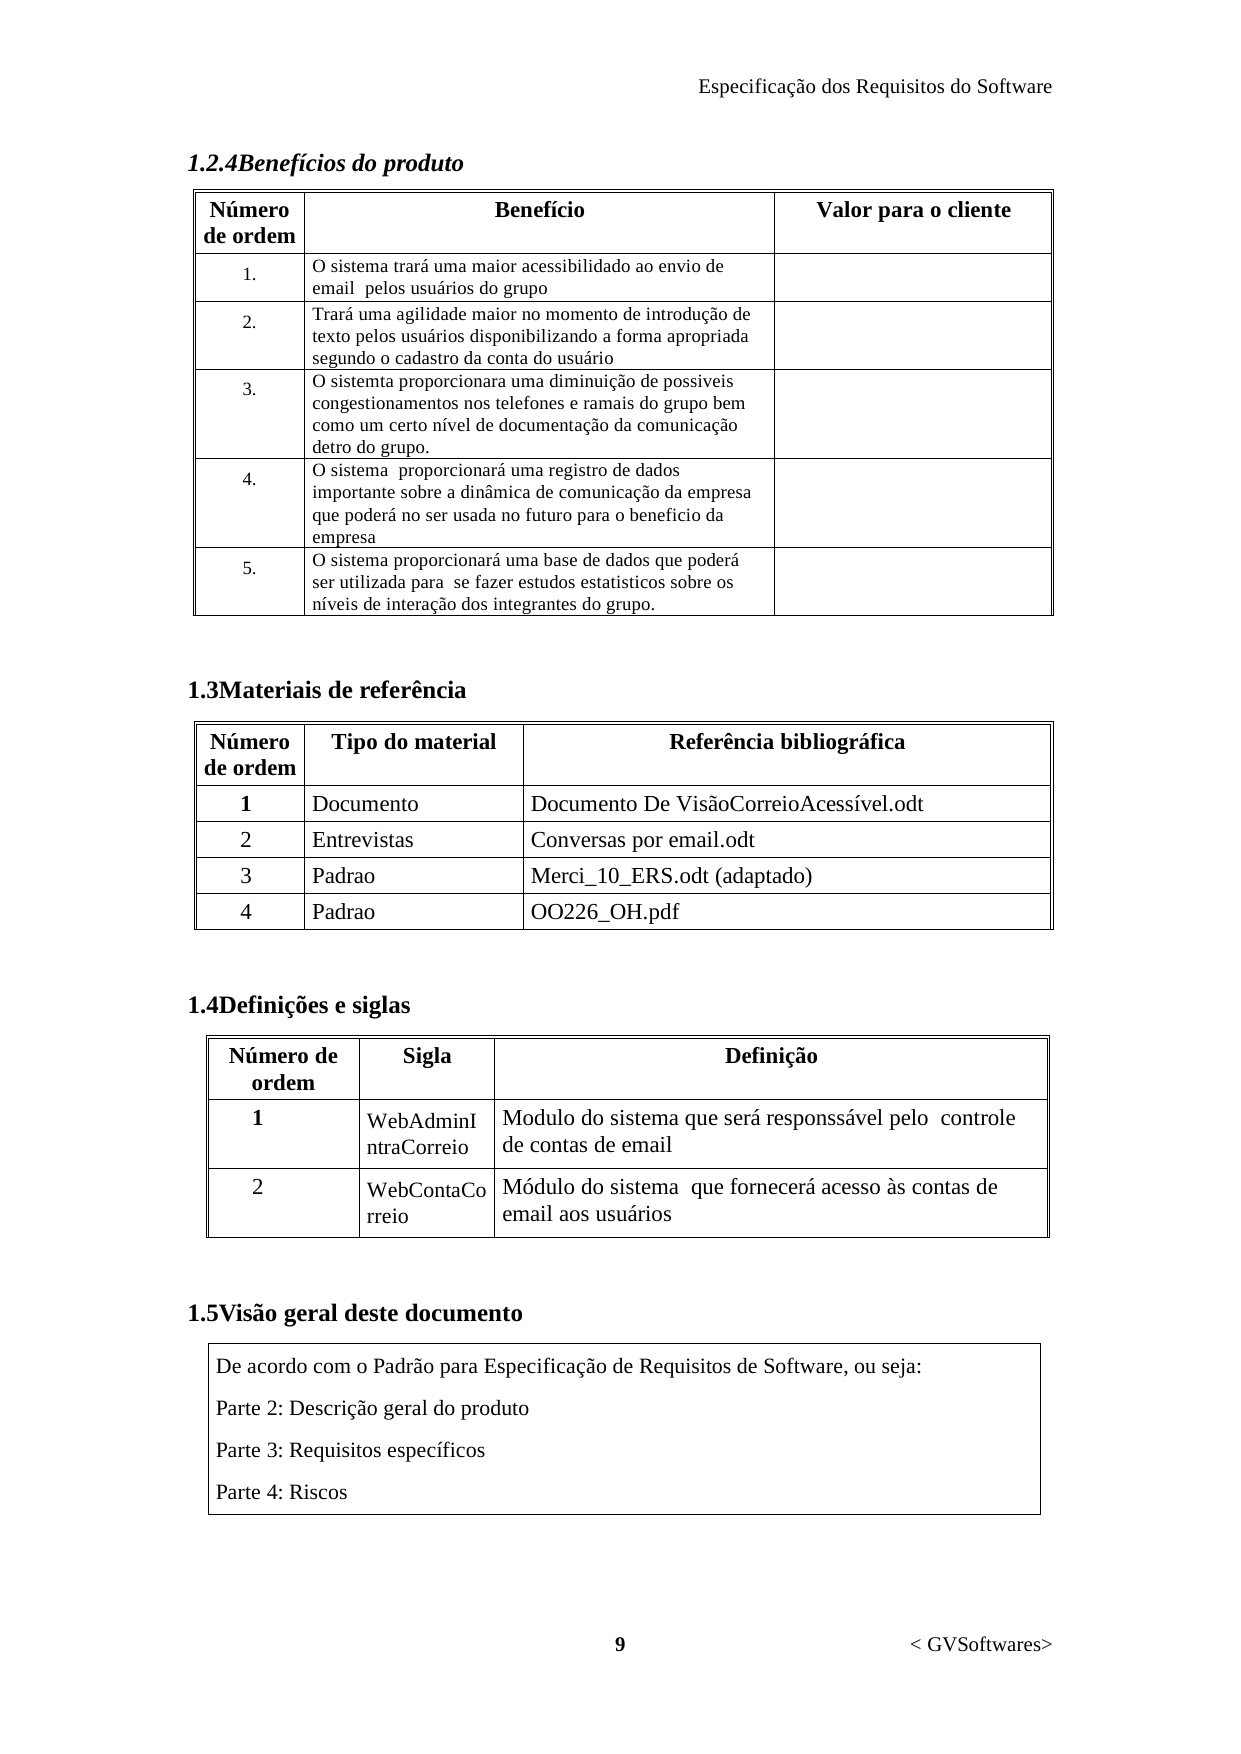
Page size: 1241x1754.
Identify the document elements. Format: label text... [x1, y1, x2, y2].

table_cell Padrao [305, 894, 523, 929]
table_cell OO226_OH.pdf [524, 894, 1050, 929]
table_cell [209, 1100, 359, 1168]
table_cell [196, 302, 304, 368]
table_header Definição [495, 1039, 1047, 1099]
table_header Tipo do material [305, 725, 523, 785]
table_cell [196, 459, 304, 547]
table_cell Módulo do sistema que fornecerá acesso às contas de email aos usuários [495, 1169, 1047, 1237]
table_cell [197, 894, 304, 929]
table_header Número de ordem [209, 1039, 359, 1099]
table_cell [775, 459, 1051, 547]
table_cell [197, 786, 304, 821]
table_cell O sistemta proporcionara uma diminuição de possiveis congestionamentos nos telefones e ramais do grupo bem como um certo nível de documentação da comunicação detro do grupo. [305, 370, 774, 458]
table_cell WebContaCorreio [360, 1169, 494, 1237]
subtitle Definições e siglas [187, 989, 1053, 1019]
table_cell Conversas por email.odt [524, 822, 1050, 857]
table_cell Entrevistas [305, 822, 523, 857]
table_cell [196, 370, 304, 458]
subtitle Materiais de referência [187, 675, 1053, 704]
table_cell Trará uma agilidade maior no momento de introdução de texto pelos usuários disponibilizando a forma apropriada segundo o cadastro da conta do usuário [305, 302, 774, 368]
table_cell [775, 254, 1051, 301]
table_cell [775, 370, 1051, 458]
table_header Sigla [360, 1039, 494, 1099]
subtitle Visão geral deste documento [187, 1297, 1053, 1327]
table_header Número de ordem [197, 725, 304, 785]
table_cell Padrao [305, 858, 523, 893]
table_cell [197, 858, 304, 893]
table_cell [196, 548, 304, 614]
table_header Número de ordem [196, 193, 304, 253]
table_cell [209, 1169, 359, 1237]
table_cell O sistema trará uma maior acessibilidado ao envio de email pelos usuários do grupo [305, 254, 774, 301]
table_header Valor para o cliente [775, 193, 1051, 253]
table_cell Documento [305, 786, 523, 821]
table_header De acordo com o Padrão para Especificação de Requisitos de Software, ou seja: Parte 2: Descrição geral do produto Parte 3: Requisitos específicos Parte 4: Riscos [209, 1344, 1040, 1514]
table_cell [196, 254, 304, 301]
table_header Benefício [305, 193, 774, 253]
table_cell O sistema proporcionará uma base de dados que poderá ser utilizada para se fazer estudos estatisticos sobre os níveis de interação dos integrantes do grupo. [305, 548, 774, 614]
table_cell WebAdminIntraCorreio [360, 1100, 494, 1168]
table_cell [775, 548, 1051, 614]
table_header Referência bibliográfica [524, 725, 1050, 785]
subtitle Benefícios do produto [187, 148, 1053, 177]
table_cell Modulo do sistema que será responssável pelo controle de contas de email [495, 1100, 1047, 1168]
table_cell Merci_10_ERS.odt (adaptado) [524, 858, 1050, 893]
table_cell [197, 822, 304, 857]
table_cell Documento De VisãoCorreioAcessível.odt [524, 786, 1050, 821]
table_cell O sistema proporcionará uma registro de dados importante sobre a dinâmica de comunicação da empresa que poderá no ser usada no futuro para o beneficio da empresa [305, 459, 774, 547]
table_cell [775, 302, 1051, 368]
